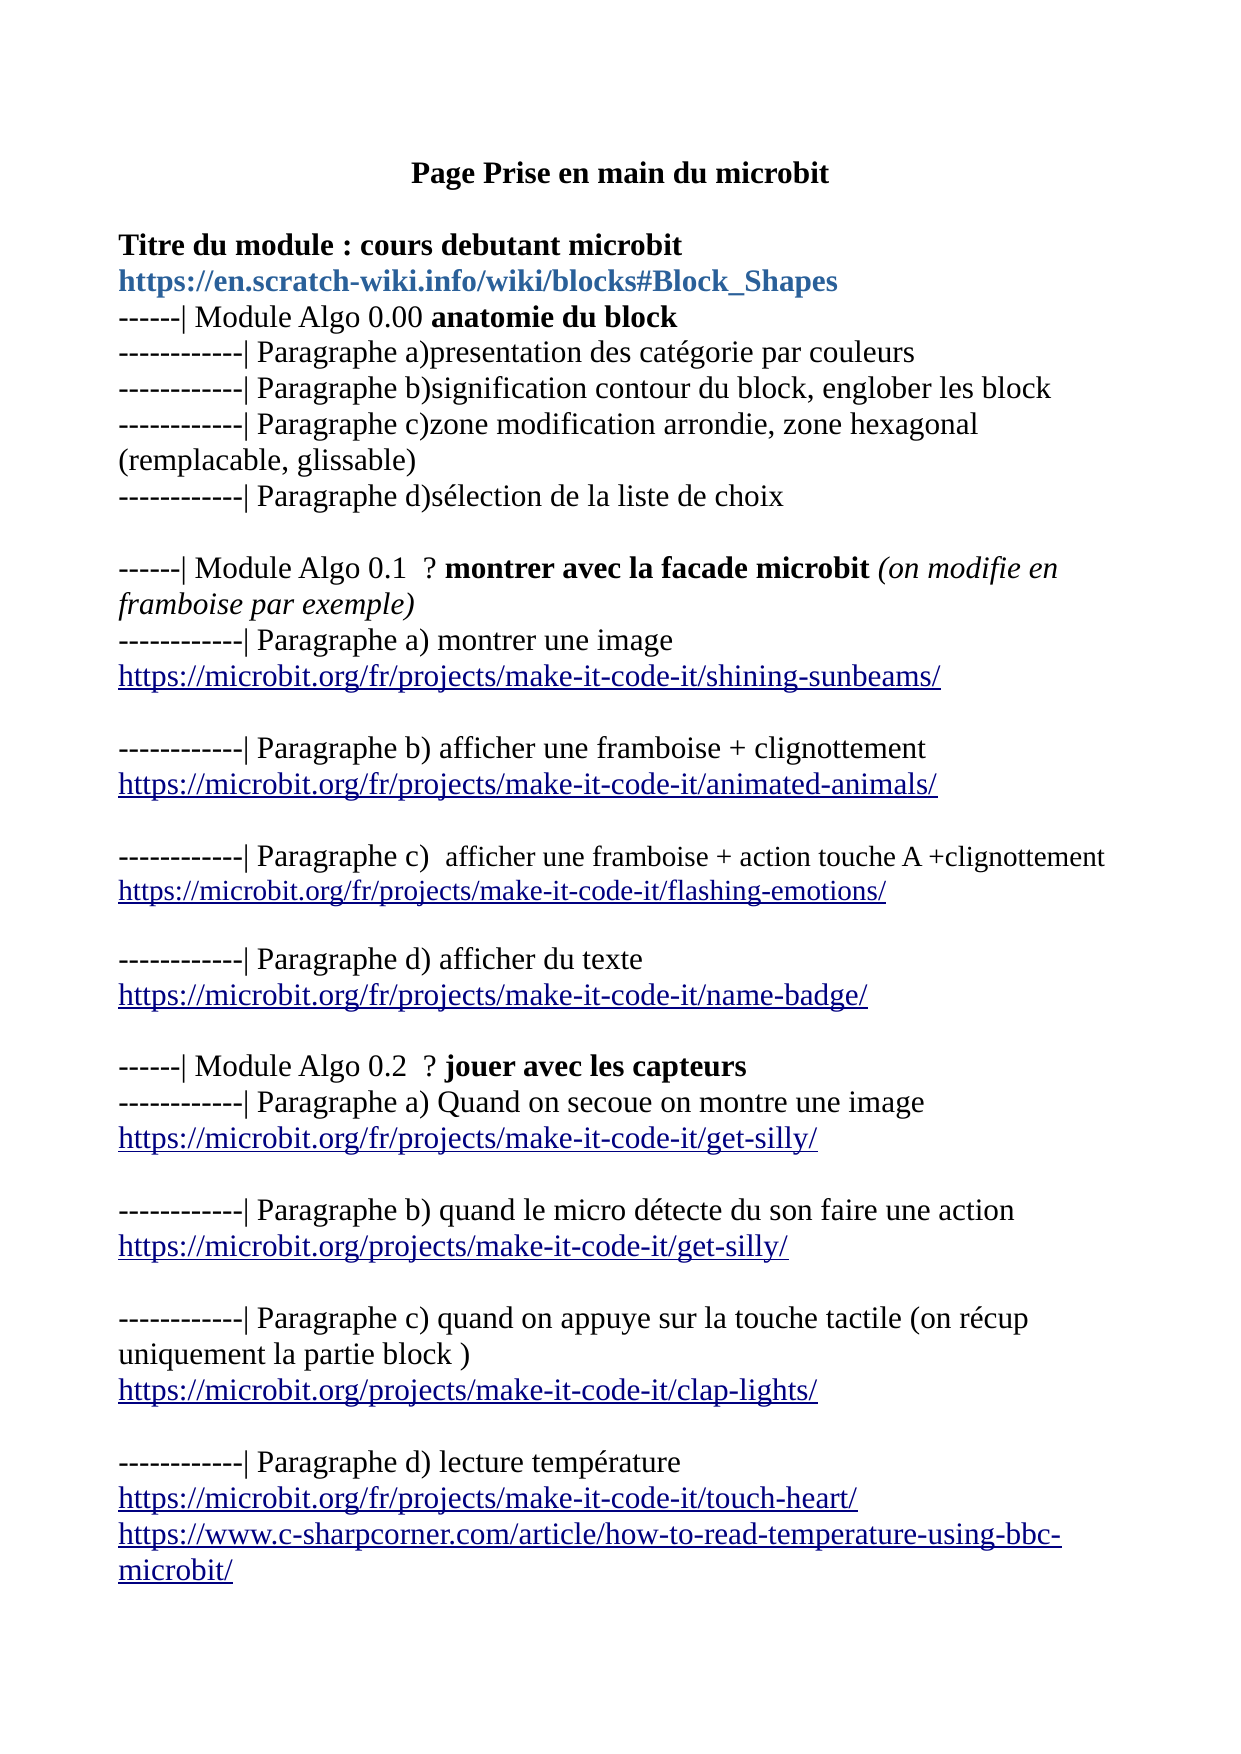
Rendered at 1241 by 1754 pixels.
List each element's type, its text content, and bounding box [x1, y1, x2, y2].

text ------------| Paragraphe b) afficher une framboise + clignottement [118, 729, 1122, 765]
text https://microbit.org/fr/projects/make-it-code-it/name-badge/ [118, 976, 1122, 1012]
text Titre du module : cours debutant microbit [118, 226, 1122, 262]
text ------------| Paragraphe b) quand le micro détecte du son faire une action [118, 1191, 1122, 1227]
text https://microbit.org/fr/projects/make-it-code-it/flashing-emotions/ [118, 873, 1122, 906]
text ------| Module Algo 0.2 ? jouer avec les capteurs [118, 1048, 1122, 1084]
text ------------| Paragraphe c) afficher une framboise + action touche A +clignottement [118, 837, 1122, 873]
text ------------| Paragraphe d)sélection de la liste de choix [118, 477, 1122, 513]
text https://en.scratch-wiki.info/wiki/blocks#Block_Shapes [118, 262, 1122, 298]
text https://microbit.org/projects/make-it-code-it/get-silly/ [118, 1227, 1122, 1263]
text https://microbit.org/fr/projects/make-it-code-it/animated-animals/ [118, 765, 1122, 801]
text ------| Module Algo 0.00 anatomie du block [118, 298, 1122, 334]
text ------------| Paragraphe a) montrer une image https://microbit.org/fr/projects/make-it-code-it/shining-sunbeams/ [118, 621, 1122, 693]
text https://microbit.org/fr/projects/make-it-code-it/get-silly/ [118, 1119, 1122, 1156]
text https://microbit.org/fr/projects/make-it-code-it/touch-heart/ [118, 1479, 1122, 1515]
text ------------| Paragraphe d) lecture température [118, 1443, 1122, 1479]
text ------------| Paragraphe c)zone modification arrondie, zone hexagonal (remplacable, glissable) [118, 406, 1122, 477]
text ------------| Paragraphe a) Quand on secoue on montre une image [118, 1084, 1122, 1119]
text https://www.c-sharpcorner.com/article/how-to-read-temperature-using-bbc-microbit/ [118, 1515, 1122, 1587]
text ------| Module Algo 0.1 ? montrer avec la facade microbit (on modifie en framboise par exemple) [118, 549, 1122, 621]
text ------------| Paragraphe c) quand on appuye sur la touche tactile (on récup uniquement la partie block ) [118, 1299, 1122, 1371]
text ------------| Paragraphe b)signification contour du block, englober les block [118, 370, 1122, 406]
text ------------| Paragraphe d) afficher du texte [118, 940, 1122, 976]
text https://microbit.org/projects/make-it-code-it/clap-lights/ [118, 1371, 1122, 1407]
text ------------| Paragraphe a)presentation des catégorie par couleurs [118, 334, 1122, 370]
text Page Prise en main du microbit [118, 154, 1122, 190]
